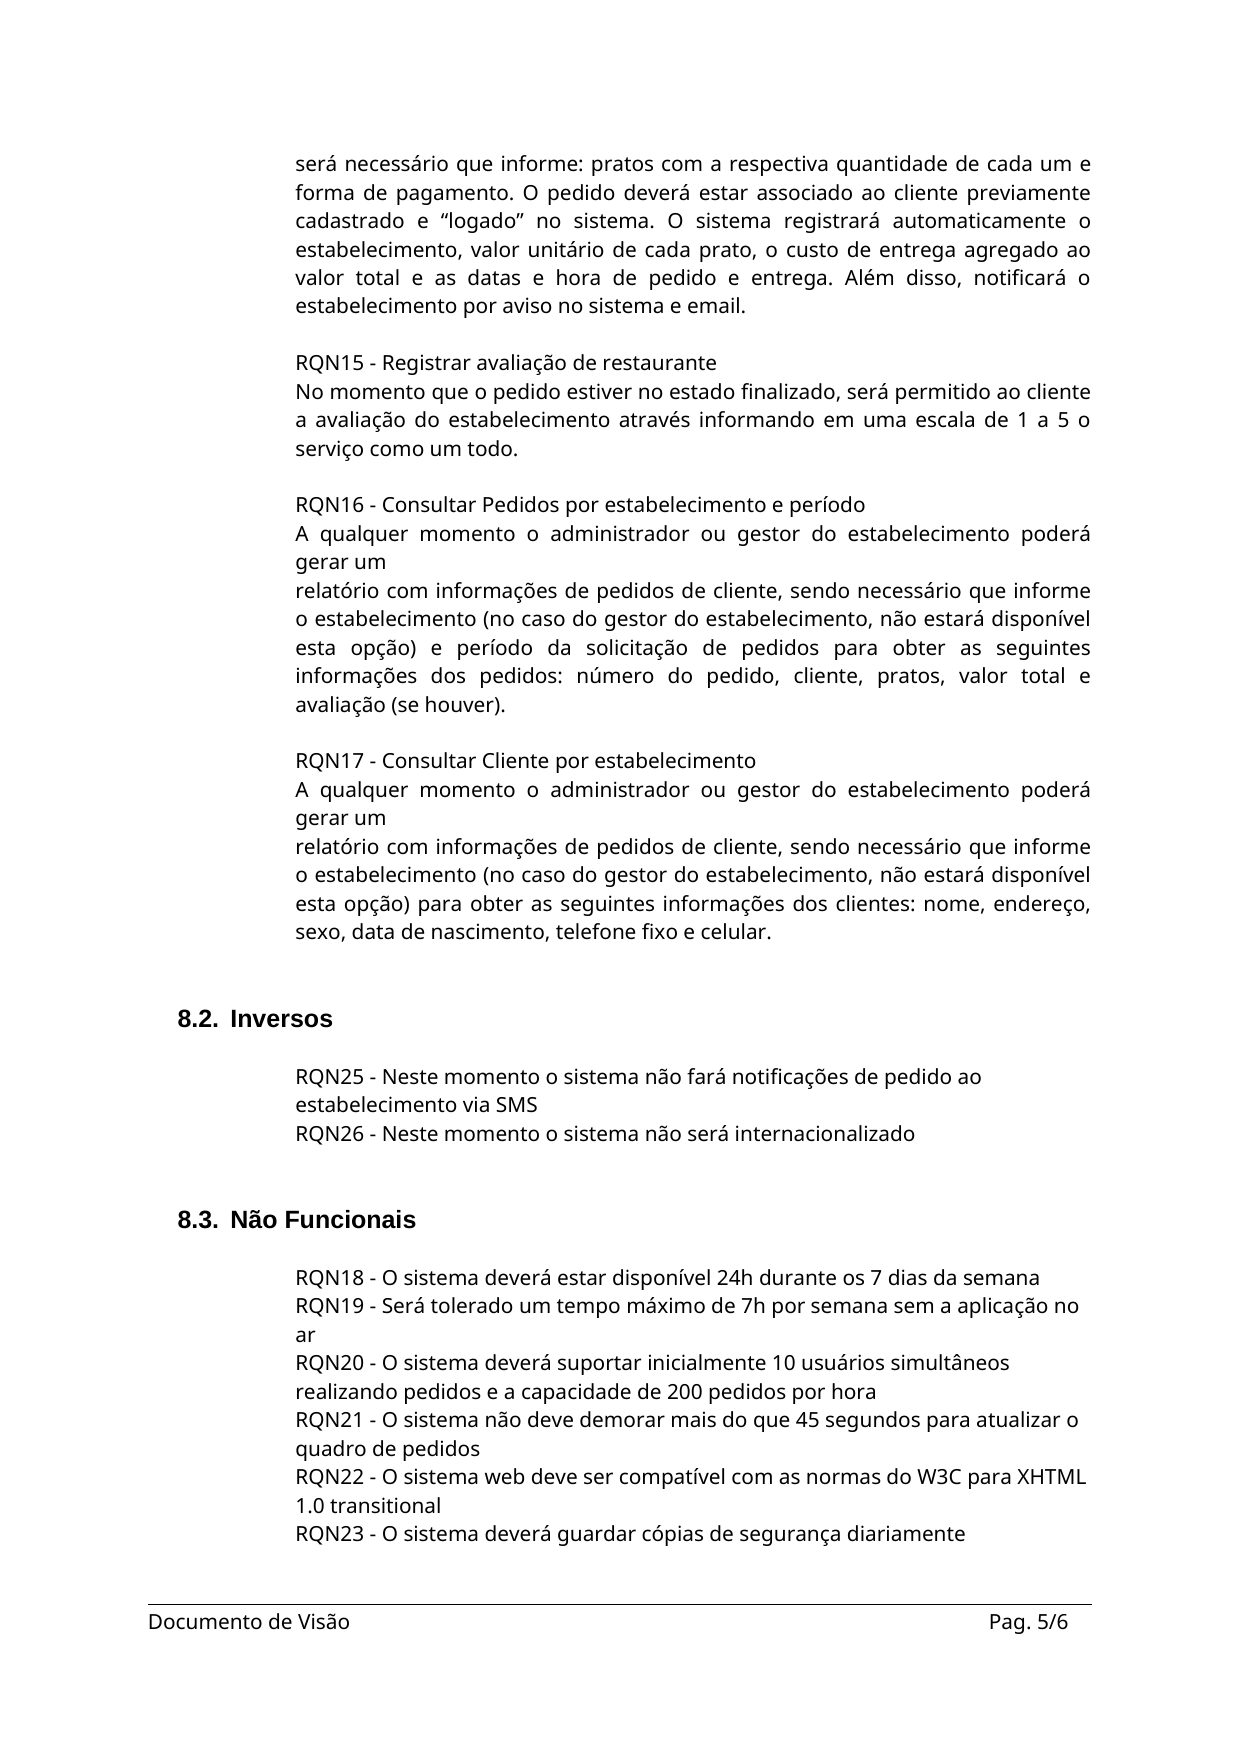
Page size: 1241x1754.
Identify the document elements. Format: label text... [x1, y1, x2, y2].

text será necessário que informe: pratos com a respectiva quantidade de cada um e forma de pagamento. O pedido deverá estar associado ao cliente previamente cadastrado e “logado” no sistema. O sistema registrará automaticamente o estabelecimento, valor unitário de cada prato, o custo de entrega agregado ao valor total e as datas e hora de pedido e entrega. Além disso, notificará o estabelecimento por aviso no sistema e email. [295, 149, 1092, 320]
text RQN23 - O sistema deverá guardar cópias de segurança diariamente [295, 1519, 1092, 1548]
text relatório com informações de pedidos de cliente, sendo necessário que informe o estabelecimento (no caso do gestor do estabelecimento, não estará disponível esta opção) e período da solicitação de pedidos para obter as seguintes informações dos pedidos: número do pedido, cliente, pratos, valor total e avaliação (se houver). [295, 576, 1092, 718]
text RQN22 - O sistema web deve ser compatível com as normas do W3C para XHTML 1.0 transitional [295, 1462, 1092, 1519]
text RQN17 - Consultar Cliente por estabelecimento [295, 747, 1092, 775]
text A qualquer momento o administrador ou gestor do estabelecimento poderá gerar um [295, 519, 1092, 576]
text A qualquer momento o administrador ou gestor do estabelecimento poderá gerar um [295, 775, 1092, 832]
text RQN25 - Neste momento o sistema não fará notificações de pedido ao estabelecimento via SMS [295, 1062, 1092, 1119]
text RQN19 - Será tolerado um tempo máximo de 7h por semana sem a aplicação no ar [295, 1292, 1092, 1348]
subtitle Não Funcionais [148, 1205, 1092, 1234]
subtitle Inversos [148, 1003, 1092, 1032]
text RQN15 - Registrar avaliação de restaurante [295, 348, 1092, 377]
text RQN21 - O sistema não deve demorar mais do que 45 segundos para atualizar o quadro de pedidos [295, 1405, 1092, 1462]
text No momento que o pedido estiver no estado finalizado, será permitido ao cliente a avaliação do estabelecimento através informando em uma escala de 1 a 5 o serviço como um todo. [295, 377, 1092, 462]
text relatório com informações de pedidos de cliente, sendo necessário que informe o estabelecimento (no caso do gestor do estabelecimento, não estará disponível esta opção) para obter as seguintes informações dos clientes: nome, endereço, sexo, data de nascimento, telefone fixo e celular. [295, 832, 1092, 946]
text RQN16 - Consultar Pedidos por estabelecimento e período [295, 491, 1092, 519]
text RQN18 - O sistema deverá estar disponível 24h durante os 7 dias da semana [295, 1263, 1092, 1292]
text RQN20 - O sistema deverá suportar inicialmente 10 usuários simultâneos realizando pedidos e a capacidade de 200 pedidos por hora [295, 1348, 1092, 1405]
text RQN26 - Neste momento o sistema não será internacionalizado [295, 1119, 1092, 1147]
